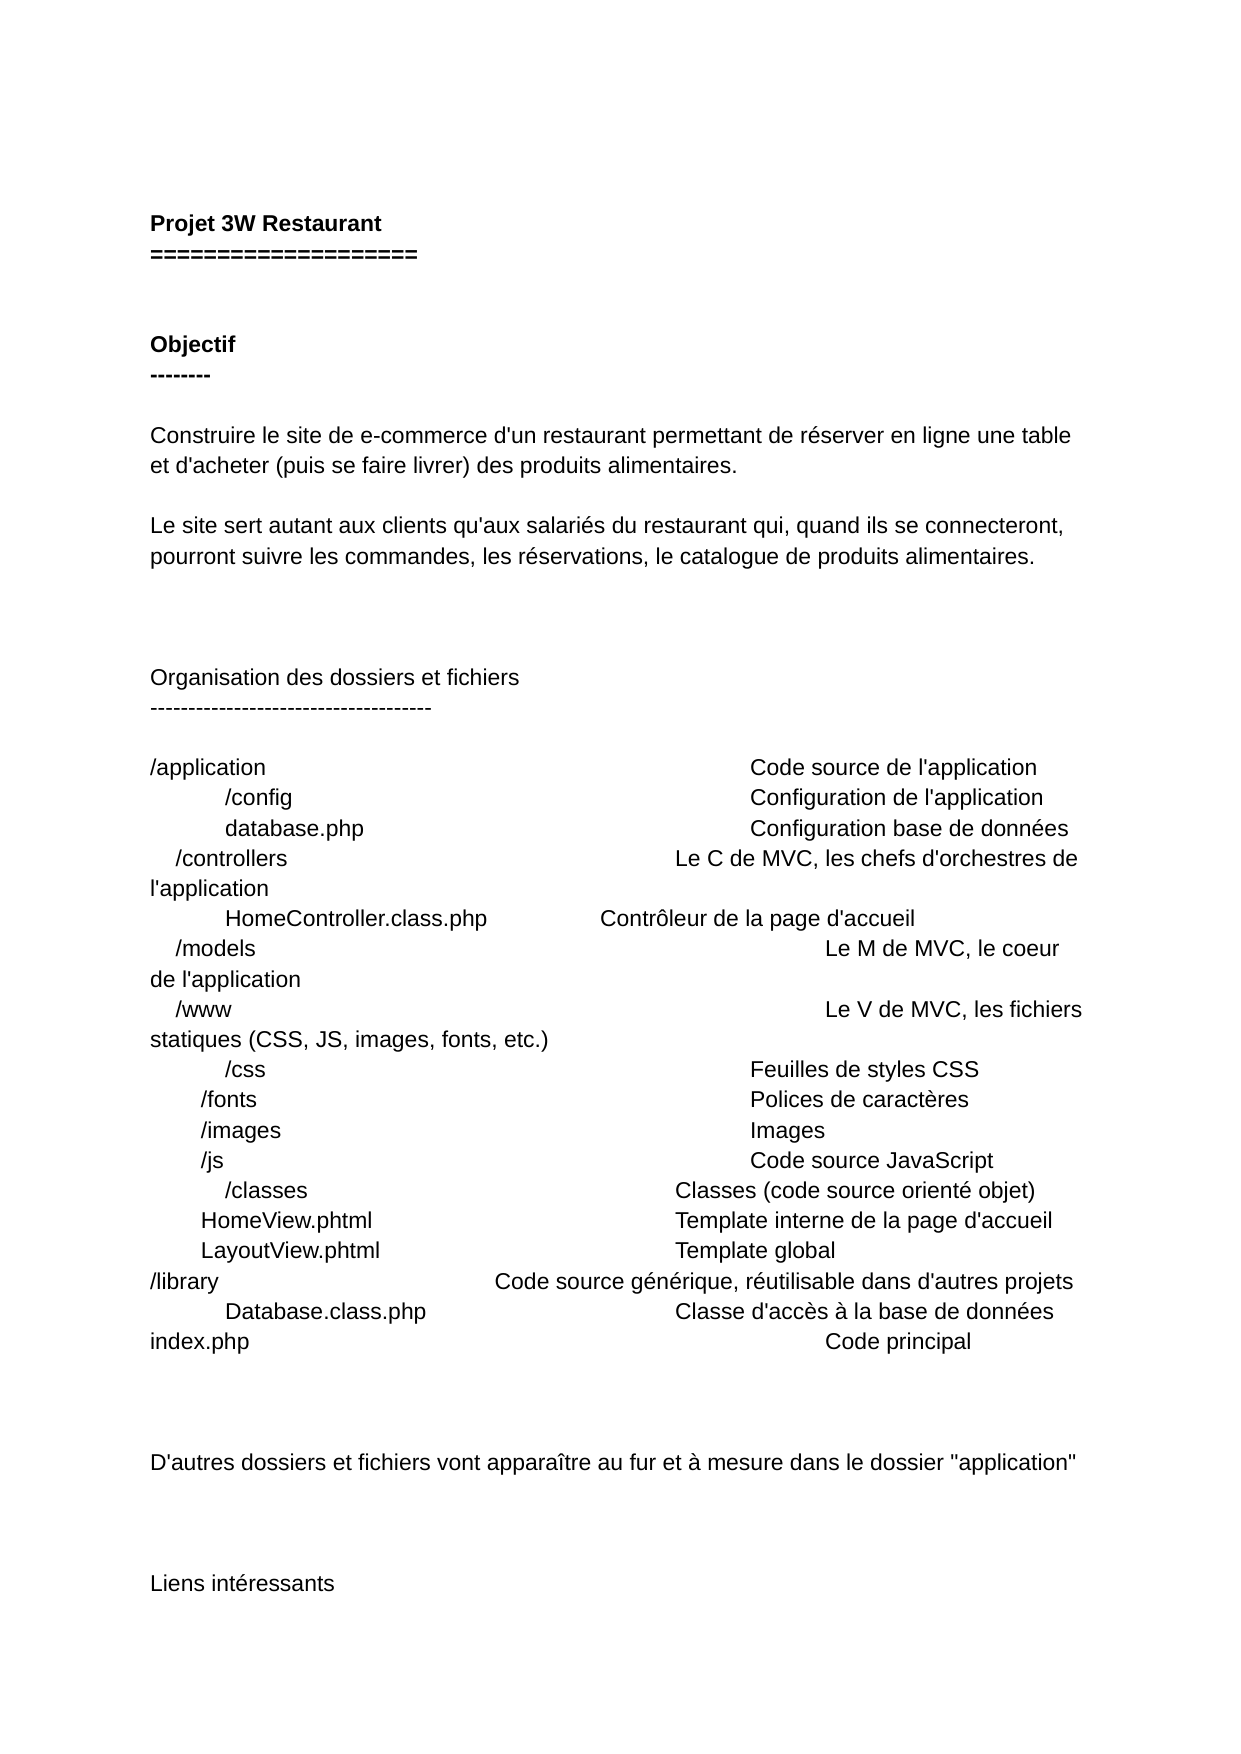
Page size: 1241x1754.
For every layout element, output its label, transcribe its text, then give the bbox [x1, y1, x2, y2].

text ==================== [150, 241, 1090, 267]
text D'autres dossiers et fichiers vont apparaître au fur et à mesure dans le dossier "application" [150, 1449, 1090, 1475]
text /www Le V de MVC, les fichiers statiques (CSS, JS, images, fonts, etc.) [150, 996, 1090, 1052]
text -------- [150, 361, 1090, 388]
text index.php Code principal [150, 1328, 1090, 1354]
text /fonts Polices de caractères [150, 1086, 1090, 1113]
text ------------------------------------- [150, 694, 1090, 720]
text /models Le M de MVC, le coeur de l'application [150, 935, 1090, 992]
text HomeView.phtml Template interne de la page d'accueil [150, 1207, 1090, 1234]
text Organisation des dossiers et fichiers [150, 663, 1090, 690]
text Objectif [150, 331, 1090, 358]
text /classes Classes (code source orienté objet) [150, 1177, 1090, 1203]
text HomeController.class.php Contrôleur de la page d'accueil [150, 905, 1090, 932]
text /application Code source de l'application [150, 754, 1090, 781]
text /library Code source générique, réutilisable dans d'autres projets [150, 1268, 1090, 1294]
text /config Configuration de l'application [150, 784, 1090, 811]
text Database.class.php Classe d'accès à la base de données [150, 1298, 1090, 1324]
text /images Images [150, 1117, 1090, 1143]
text Construire le site de e-commerce d'un restaurant permettant de réserver en ligne une table et d'acheter (puis se faire livrer) des produits alimentaires. [150, 422, 1090, 478]
text database.php Configuration base de données [150, 814, 1090, 841]
text LayoutView.phtml Template global [150, 1237, 1090, 1264]
text Projet 3W Restaurant [150, 210, 1090, 237]
text Le site sert autant aux clients qu'aux salariés du restaurant qui, quand ils se connecteront, pourront suivre les commandes, les réservations, le catalogue de produits alimentaires. [150, 512, 1090, 569]
text /js Code source JavaScript [150, 1147, 1090, 1173]
text /controllers Le C de MVC, les chefs d'orchestres de l'application [150, 845, 1090, 901]
text Liens intéressants [150, 1570, 1090, 1596]
text /css Feuilles de styles CSS [150, 1056, 1090, 1083]
